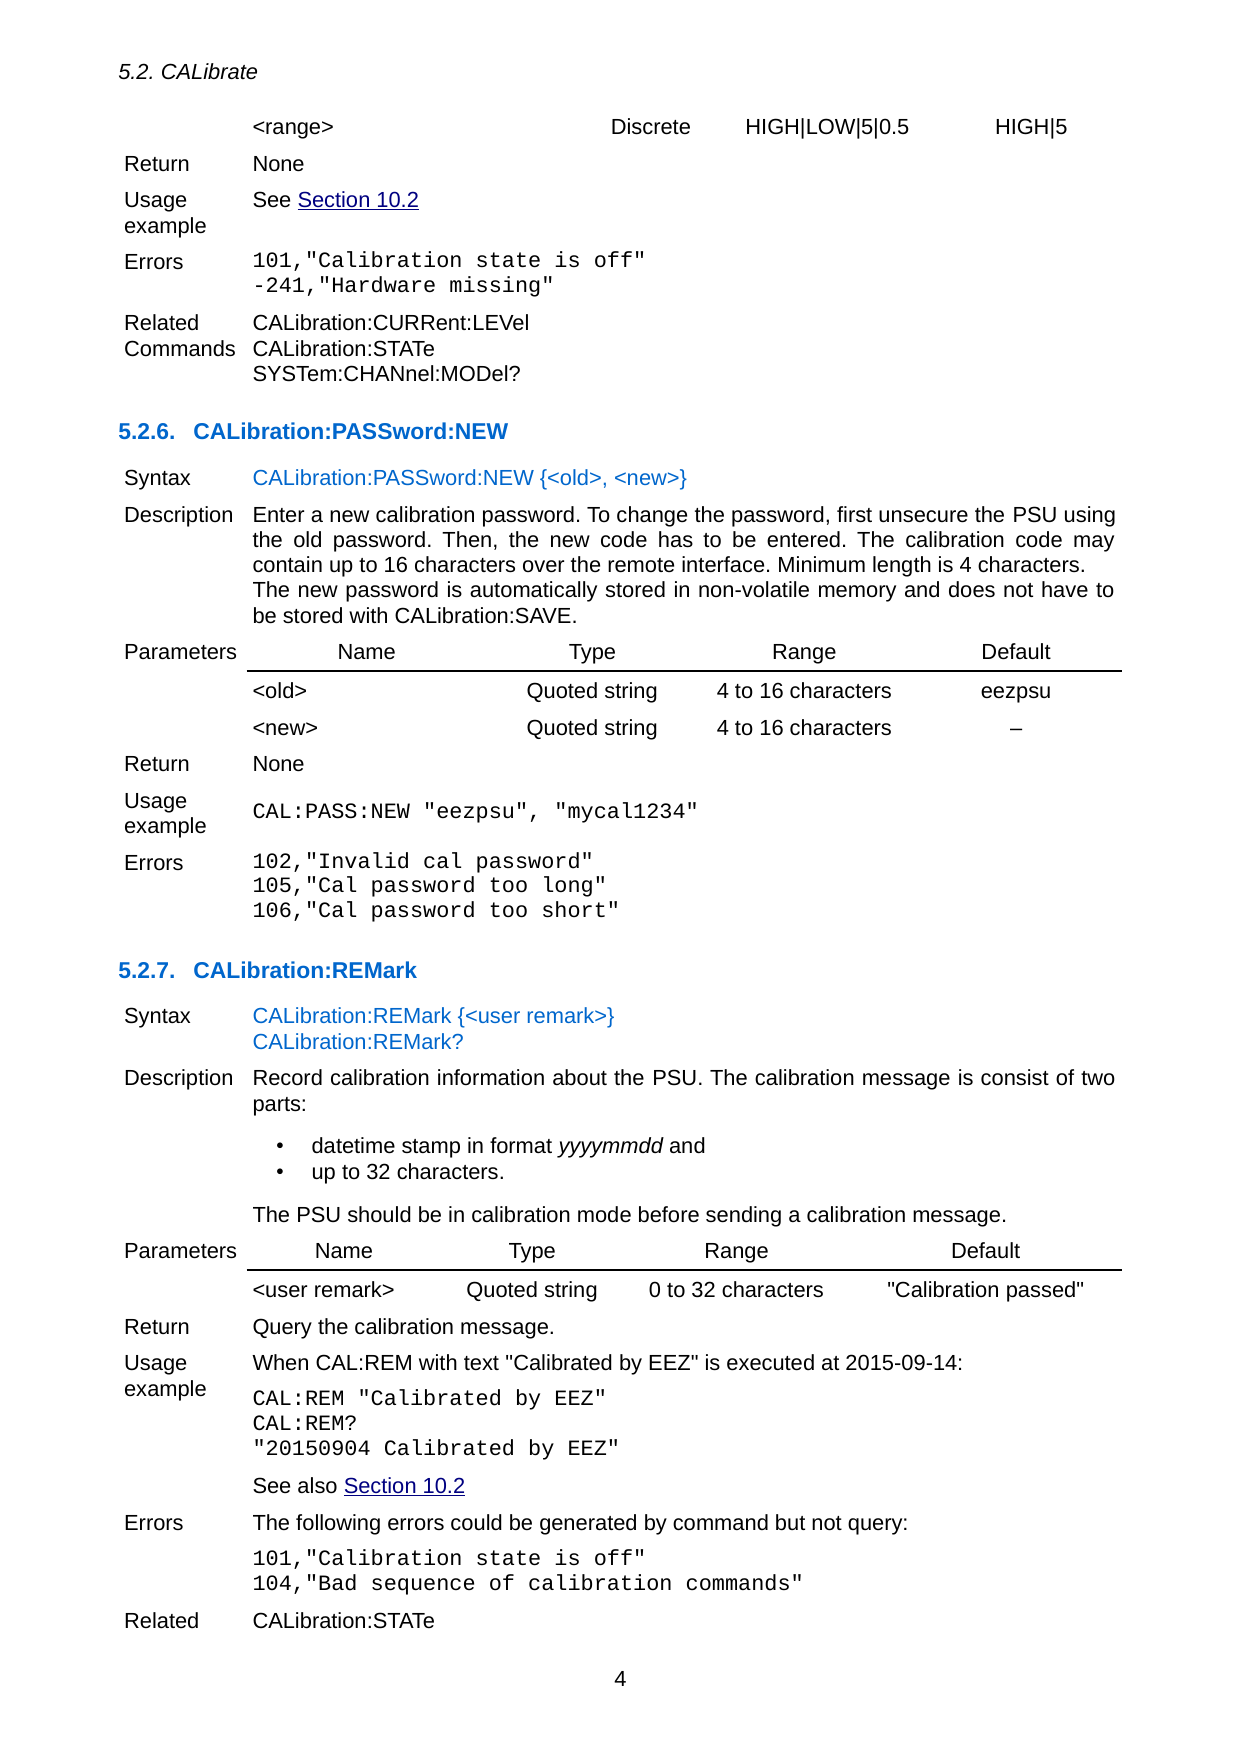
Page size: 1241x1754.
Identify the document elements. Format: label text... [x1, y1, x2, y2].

table_cell <new> [247, 709, 486, 746]
table_cell HIGH|5 [940, 106, 1122, 145]
table_cell Quoted string [441, 1271, 623, 1308]
table_cell Quoted string [486, 709, 698, 746]
table_cell 4 to 16 characters [698, 672, 910, 709]
table_header Syntax [118, 459, 247, 496]
table_cell Enter a new calibration password. To change the password, first unsecure the PSU using the old password. Then, the new code has to be entered. The calibration code may contain up to 16 characters over the remote interface. Minimum length is 4 characters. The new password is automatically stored in non-volatile memory and does not have to be stored with CALibration:SAVE. [247, 496, 1122, 633]
subtitle CALibration:REMark [118, 957, 1122, 983]
table_cell CAL:PASS:NEW "eezpsu", "mycal1234" [247, 782, 1122, 844]
table_cell Description [118, 496, 247, 633]
table_cell Description [118, 1060, 247, 1232]
table_cell Range [623, 1233, 849, 1269]
table_cell Usage example [118, 182, 247, 243]
table_cell None [247, 145, 1122, 182]
table_cell Parameters [118, 1233, 247, 1308]
table_cell Usage example [118, 1345, 247, 1504]
table_cell Discrete [562, 106, 739, 145]
table_cell 102,"Invalid cal password" 105,"Cal password too long" 106,"Cal password too short" [247, 844, 1122, 930]
table_cell See Section 10.2 [247, 182, 1122, 243]
table_cell Type [441, 1233, 623, 1269]
table_cell [118, 709, 247, 746]
table_cell 4 to 16 characters [698, 709, 910, 746]
table_cell 101,"Calibration state is off" -241,"Hardware missing" [247, 244, 1122, 304]
table_cell Default [910, 634, 1122, 670]
table_cell HIGH|LOW|5|0.5 [739, 106, 940, 145]
table_header CALibration:REMark {<user remark>} CALibration:REMark? [247, 998, 1122, 1059]
table_cell – [910, 709, 1122, 746]
table_cell <old> [247, 672, 486, 709]
table_cell Related Commands [118, 305, 247, 392]
table_cell Errors [118, 244, 247, 304]
table_header CALibration:PASSword:NEW {<old>, <new>} [247, 459, 1122, 496]
table_cell Return [118, 746, 247, 782]
table_cell [118, 106, 247, 145]
subtitle CALibration:PASSword:NEW [118, 418, 1122, 444]
table_cell <range> [247, 106, 562, 145]
table_cell Quoted string [486, 672, 698, 709]
table_cell eezpsu [910, 672, 1122, 709]
table_cell Usage example [118, 782, 247, 844]
table_cell Return [118, 145, 247, 182]
table_cell When CAL:REM with text "Calibrated by EEZ" is executed at 2015-09-14: CAL:REM "Calibrated by EEZ" CAL:REM? "20150904 Calibrated by EEZ" See also Section 10.2 [247, 1345, 1122, 1504]
table_cell Return [118, 1308, 247, 1344]
table_header Syntax [118, 998, 247, 1059]
table_cell 0 to 32 characters [623, 1271, 849, 1308]
table_cell Errors [118, 844, 247, 930]
table_cell Type [486, 634, 698, 670]
table_cell Related [118, 1603, 247, 1639]
table_cell CALibration:STATe [247, 1603, 1122, 1639]
table_cell None [247, 746, 1122, 782]
table_cell Errors [118, 1504, 247, 1602]
table_cell Record calibration information about the PSU. The calibration message is consist of two parts: datetime stamp in format yyyymmdd and up to 32 characters. The PSU should be in calibration mode before sending a calibration message. [247, 1060, 1122, 1232]
table_cell Default [849, 1233, 1122, 1269]
table_cell Name [247, 634, 486, 670]
table_cell "Calibration passed" [849, 1271, 1122, 1308]
table_cell Range [698, 634, 910, 670]
table_cell Name [247, 1233, 441, 1269]
table_cell <user remark> [247, 1271, 441, 1308]
table_cell Query the calibration message. [247, 1308, 1122, 1344]
table_cell Parameters [118, 634, 247, 709]
table_cell The following errors could be generated by command but not query: 101,"Calibration state is off" 104,"Bad sequence of calibration commands" [247, 1504, 1122, 1602]
table_cell CALibration:CURRent:LEVel CALibration:STATe SYSTem:CHANnel:MODel? [247, 305, 1122, 392]
